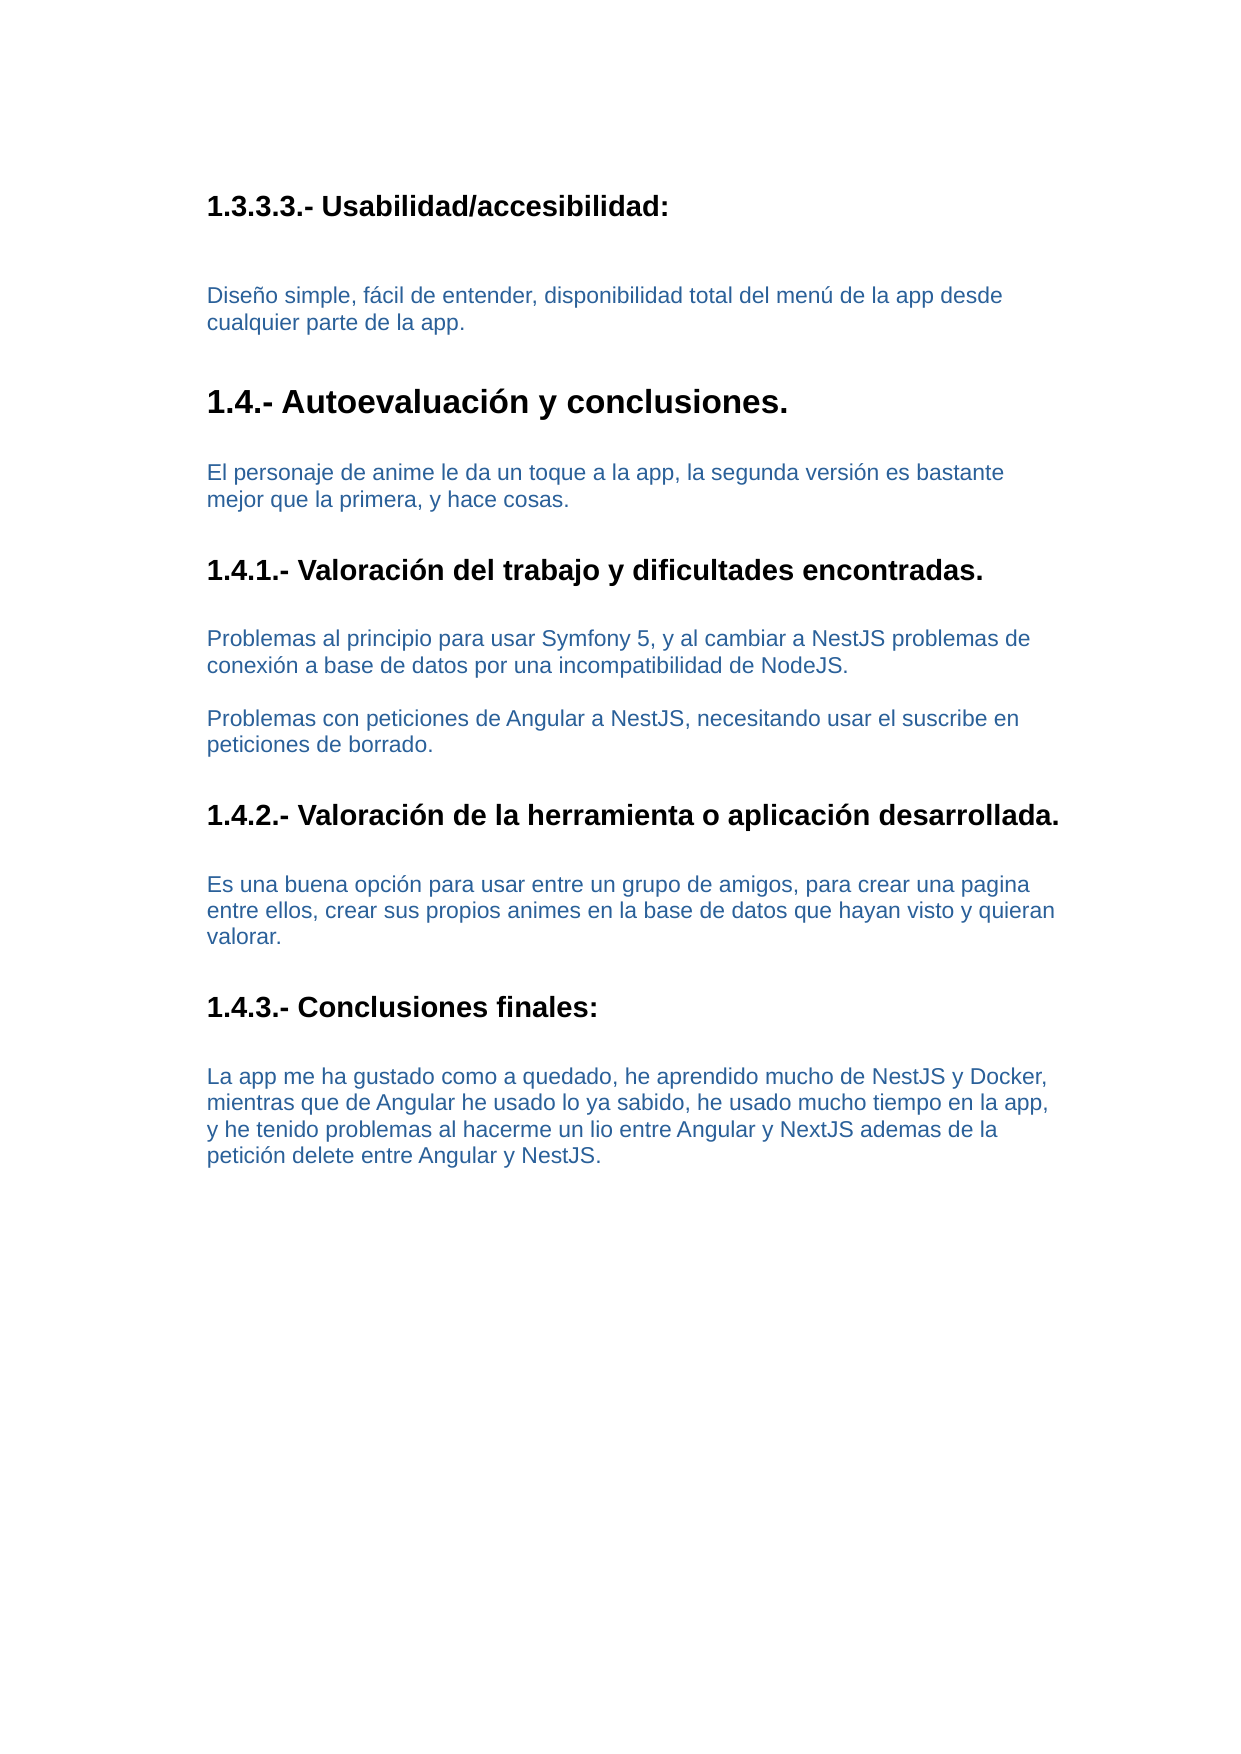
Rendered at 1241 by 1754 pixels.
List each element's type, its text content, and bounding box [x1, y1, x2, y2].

text Diseño simple, fácil de entender, disponibilidad total del menú de la app desde cualquier parte de la app. [207, 282, 1063, 335]
subtitle 1.4.3.- Conclusiones finales: [207, 991, 1063, 1024]
text Problemas con peticiones de Angular a NestJS, necesitando usar el suscribe en peticiones de borrado. [207, 704, 1063, 757]
text Problemas al principio para usar Symfony 5, y al cambiar a NestJS problemas de conexión a base de datos por una incompatibilidad de NodeJS. [207, 625, 1063, 678]
subtitle 1.4.2.- Valoración de la herramienta o aplicación desarrollada. [207, 798, 1063, 832]
text El personaje de anime le da un toque a la app, la segunda versión es bastante mejor que la primera, y hace cosas. [207, 459, 1063, 512]
subtitle 1.4.- Autoevaluación y conclusiones. [207, 382, 1063, 421]
subtitle 1.4.1.- Valoración del trabajo y dificultades encontradas. [207, 553, 1063, 587]
subtitle 1.3.3.3.- Usabilidad/accesibilidad: [207, 188, 1063, 222]
text Es una buena opción para usar entre un grupo de amigos, para crear una pagina entre ellos, crear sus propios animes en la base de datos que hayan visto y quieran valorar. [207, 871, 1063, 949]
text La app me ha gustado como a quedado, he aprendido mucho de NestJS y Docker, mientras que de Angular he usado lo ya sabido, he usado mucho tiempo en la app, y he tenido problemas al hacerme un lio entre Angular y NextJS ademas de la petición delete entre Angular y NestJS. [207, 1063, 1063, 1168]
